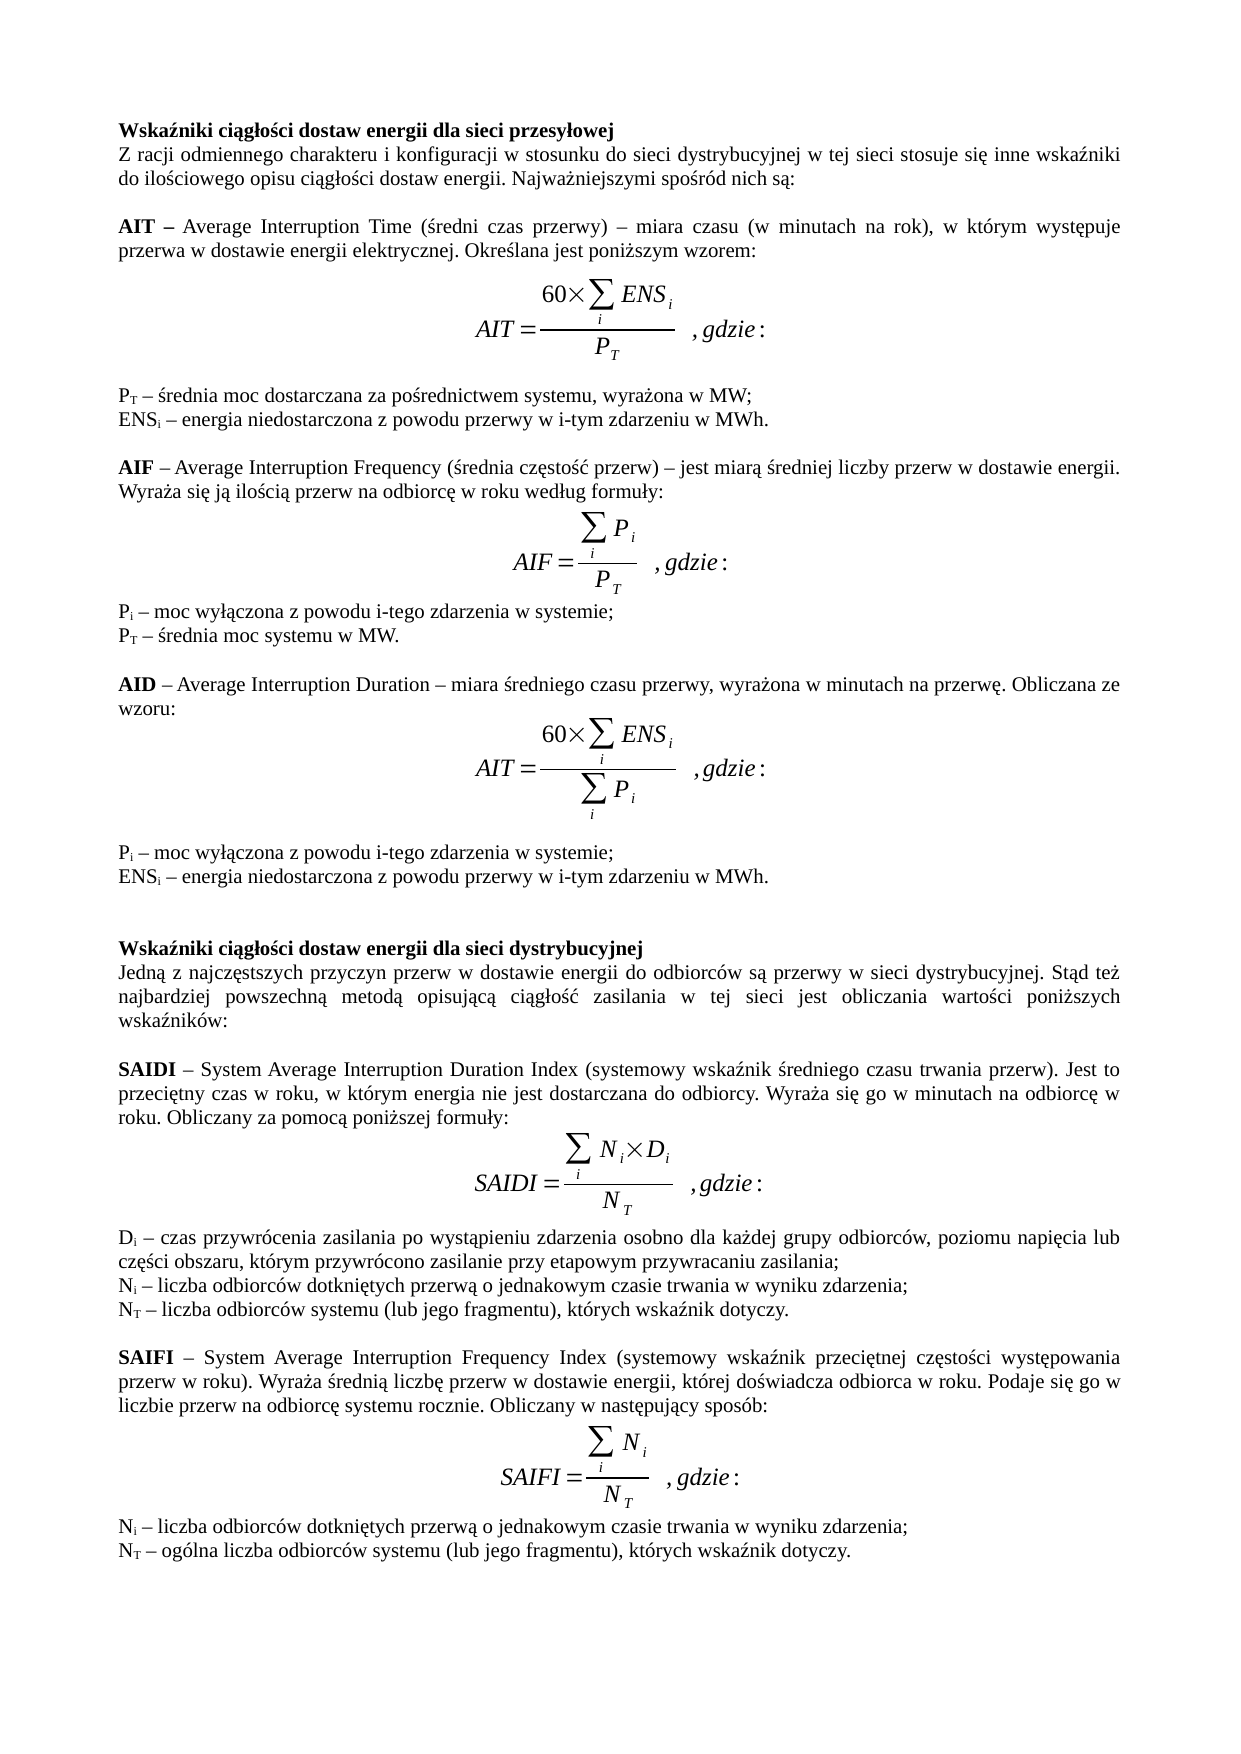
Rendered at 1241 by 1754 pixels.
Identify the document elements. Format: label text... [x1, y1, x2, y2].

text AIF – Average Interruption Frequency (średnia częstość przerw) – jest miarą średniej liczby przerw w dostawie energii. Wyraża się ją ilością przerw na odbiorcę w roku według formuły: [118, 455, 1122, 503]
text PT – średnia moc systemu w MW. [118, 623, 1122, 647]
text Wskaźniki ciągłości dostaw energii dla sieci przesyłowej [118, 118, 1122, 142]
text SAIFI – System Average Interruption Frequency Index (systemowy wskaźnik przeciętnej częstości występowania przerw w roku). Wyraża średnią liczbę przerw w dostawie energii, której doświadcza odbiorca w roku. Podaje się go w liczbie przerw na odbiorcę systemu rocznie. Obliczany w następujący sposób: [118, 1345, 1122, 1417]
text Z racji odmiennego charakteru i konfiguracji w stosunku do sieci dystrybucyjnej w tej sieci stosuje się inne wskaźniki do ilościowego opisu ciągłości dostaw energii. Najważniejszymi spośród nich są: [118, 142, 1122, 190]
text AID – Average Interruption Duration – miara średniego czasu przerwy, wyrażona w minutach na przerwę. Obliczana ze wzoru: [118, 672, 1122, 720]
text ENSi – energia niedostarczona z powodu przerwy w i-tym zdarzeniu w MWh. [118, 864, 1122, 888]
text Ni – liczba odbiorców dotkniętych przerwą o jednakowym czasie trwania w wyniku zdarzenia; [118, 1273, 1122, 1297]
text NT – ogólna liczba odbiorców systemu (lub jego fragmentu), których wskaźnik dotyczy. [118, 1538, 1122, 1562]
text AIT – Average Interruption Time (średni czas przerwy) – miara czasu (w minutach na rok), w którym występuje przerwa w dostawie energii elektrycznej. Określana jest poniższym wzorem: [118, 214, 1122, 262]
text Ni – liczba odbiorców dotkniętych przerwą o jednakowym czasie trwania w wyniku zdarzenia; [118, 1514, 1122, 1538]
text SAIDI – System Average Interruption Duration Index (systemowy wskaźnik średniego czasu trwania przerw). Jest to przeciętny czas w roku, w którym energia nie jest dostarczana do odbiorcy. Wyraża się go w minutach na odbiorcę w roku. Obliczany za pomocą poniższej formuły: [118, 1057, 1122, 1129]
text ENSi – energia niedostarczona z powodu przerwy w i-tym zdarzeniu w MWh. [118, 407, 1122, 431]
text PT – średnia moc dostarczana za pośrednictwem systemu, wyrażona w MW; [118, 383, 1122, 407]
text Pi – moc wyłączona z powodu i-tego zdarzenia w systemie; [118, 599, 1122, 623]
text Pi – moc wyłączona z powodu i-tego zdarzenia w systemie; [118, 840, 1122, 864]
text NT – liczba odbiorców systemu (lub jego fragmentu), których wskaźnik dotyczy. [118, 1297, 1122, 1321]
text Jedną z najczęstszych przyczyn przerw w dostawie energii do odbiorców są przerwy w sieci dystrybucyjnej. Stąd też najbardziej powszechną metodą opisującą ciągłość zasilania w tej sieci jest obliczania wartości poniższych wskaźników: [118, 960, 1122, 1032]
text Wskaźniki ciągłości dostaw energii dla sieci dystrybucyjnej [118, 936, 1122, 960]
text Di – czas przywrócenia zasilania po wystąpieniu zdarzenia osobno dla każdej grupy odbiorców, poziomu napięcia lub części obszaru, którym przywrócono zasilanie przy etapowym przywracaniu zasilania; [118, 1225, 1122, 1273]
